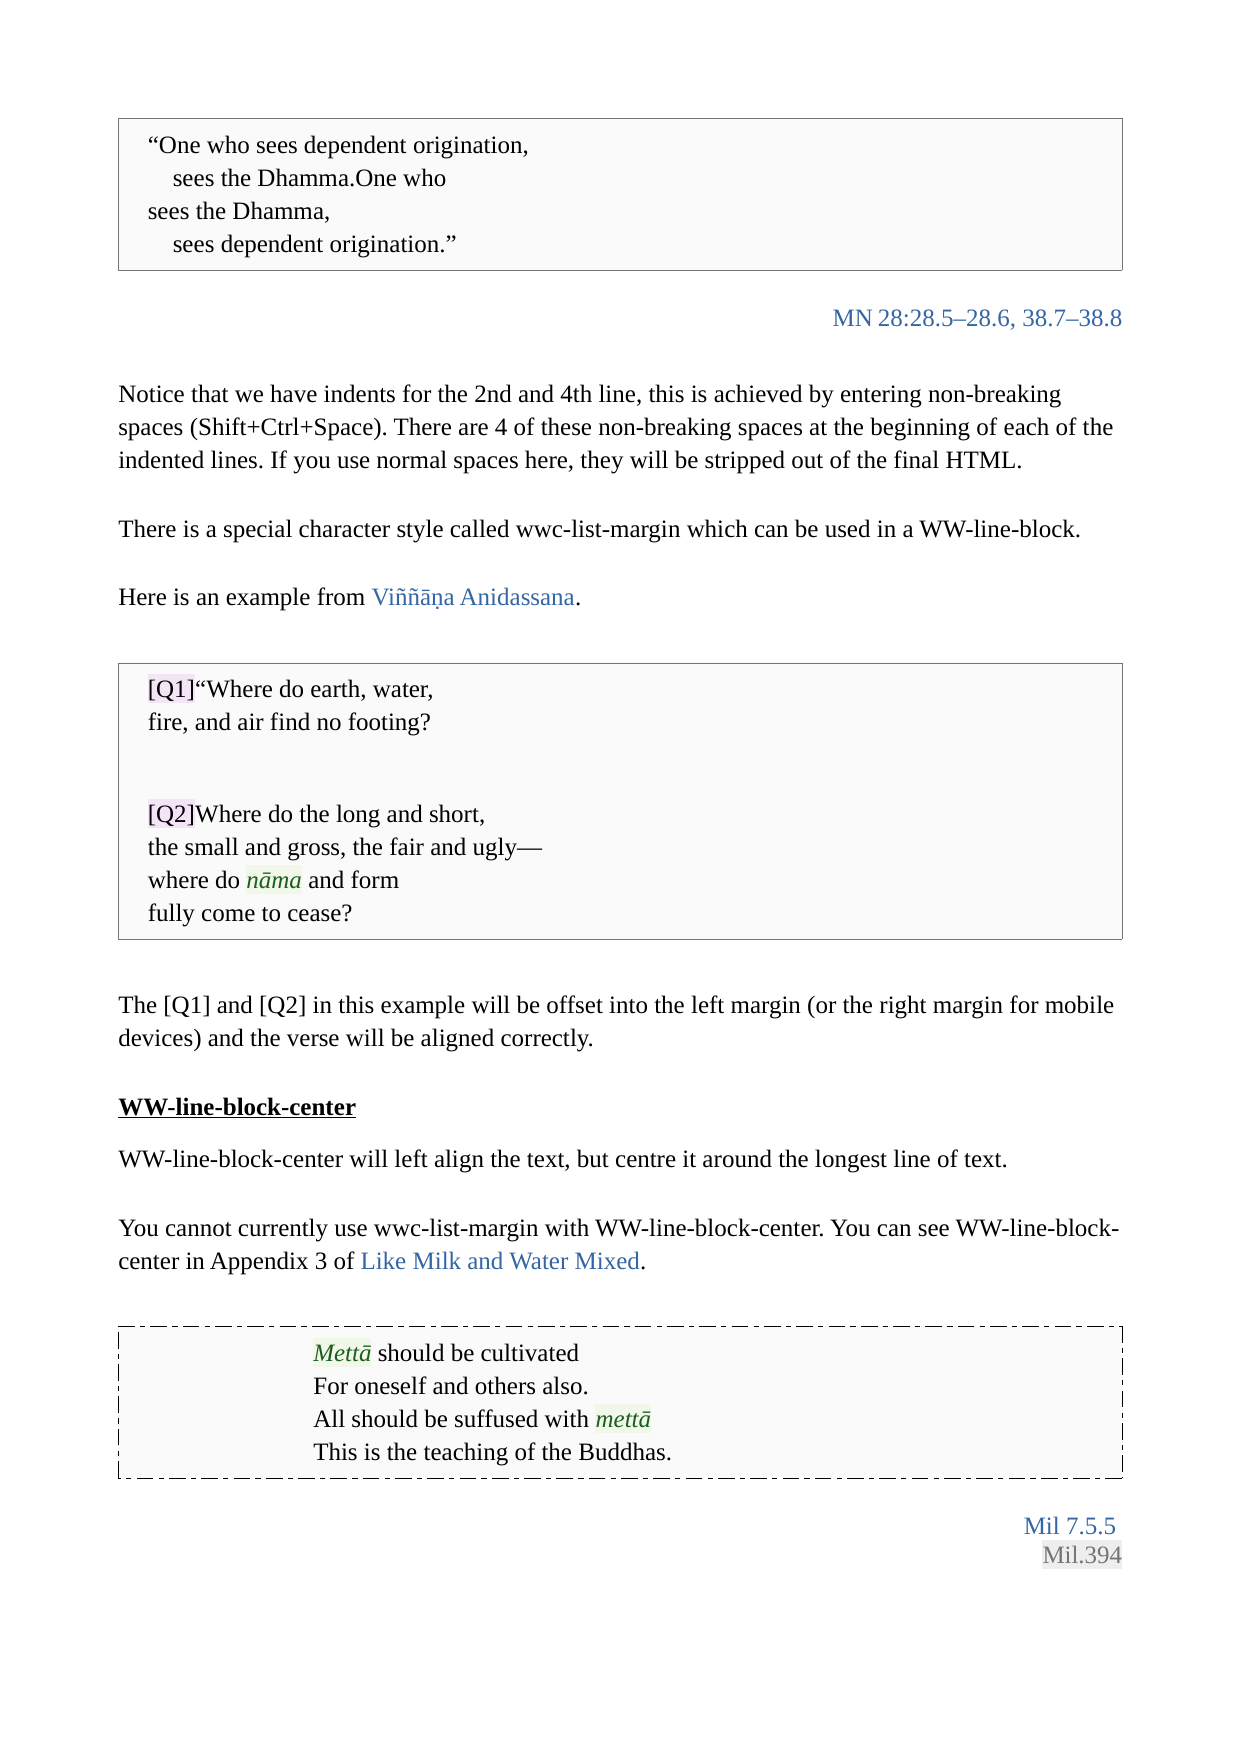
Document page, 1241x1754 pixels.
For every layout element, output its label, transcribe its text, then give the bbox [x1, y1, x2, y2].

text Notice that we have indents for the 2nd and 4th line, this is achieved by entering non-breaking spaces (Shift+Ctrl+Space). There are 4 of these non-breaking spaces at the beginning of each of the indented lines. If you use normal spaces here, they will be stripped out of the final HTML. [118, 379, 1122, 474]
text Mettā should be cultivated For oneself and others also. All should be suffused with mettā This is the teaching of the Buddhas. [118, 1326, 1122, 1478]
text [Q1]“Where do earth, water, fire, and air find no footing? [119, 664, 1122, 736]
text WW-line-block-center will left align the text, but centre it around the longest line of text. [118, 1144, 1122, 1173]
text Mil 7.5.5 Mil.394 [118, 1511, 1122, 1569]
text There is a special character style called wwc-list-margin which can be used in a WW-line-block. [118, 514, 1122, 543]
text [Q2]Where do the long and short, the small and gross, the fair and ugly— where do nāma and form fully come to cease? [119, 787, 1122, 939]
text MN 28:28.5–28.6, 38.7–38.8 [118, 303, 1122, 332]
text The [Q1] and [Q2] in this example will be offset into the left margin (or the right margin for mobile devices) and the verse will be aligned correctly. [118, 991, 1122, 1052]
text WW-line-block-center [118, 1092, 1122, 1121]
text You cannot currently use wwc-list-margin with WW-line-block-center. You can see WW-line-block-center in Appendix 3 of Like Milk and Water Mixed. [118, 1213, 1122, 1274]
text “One who sees dependent origination, sees the Dhamma.One who sees the Dhamma, sees dependent origination.” [119, 119, 1122, 270]
text Here is an example from Viññāṇa Anidassana. [118, 582, 1122, 611]
